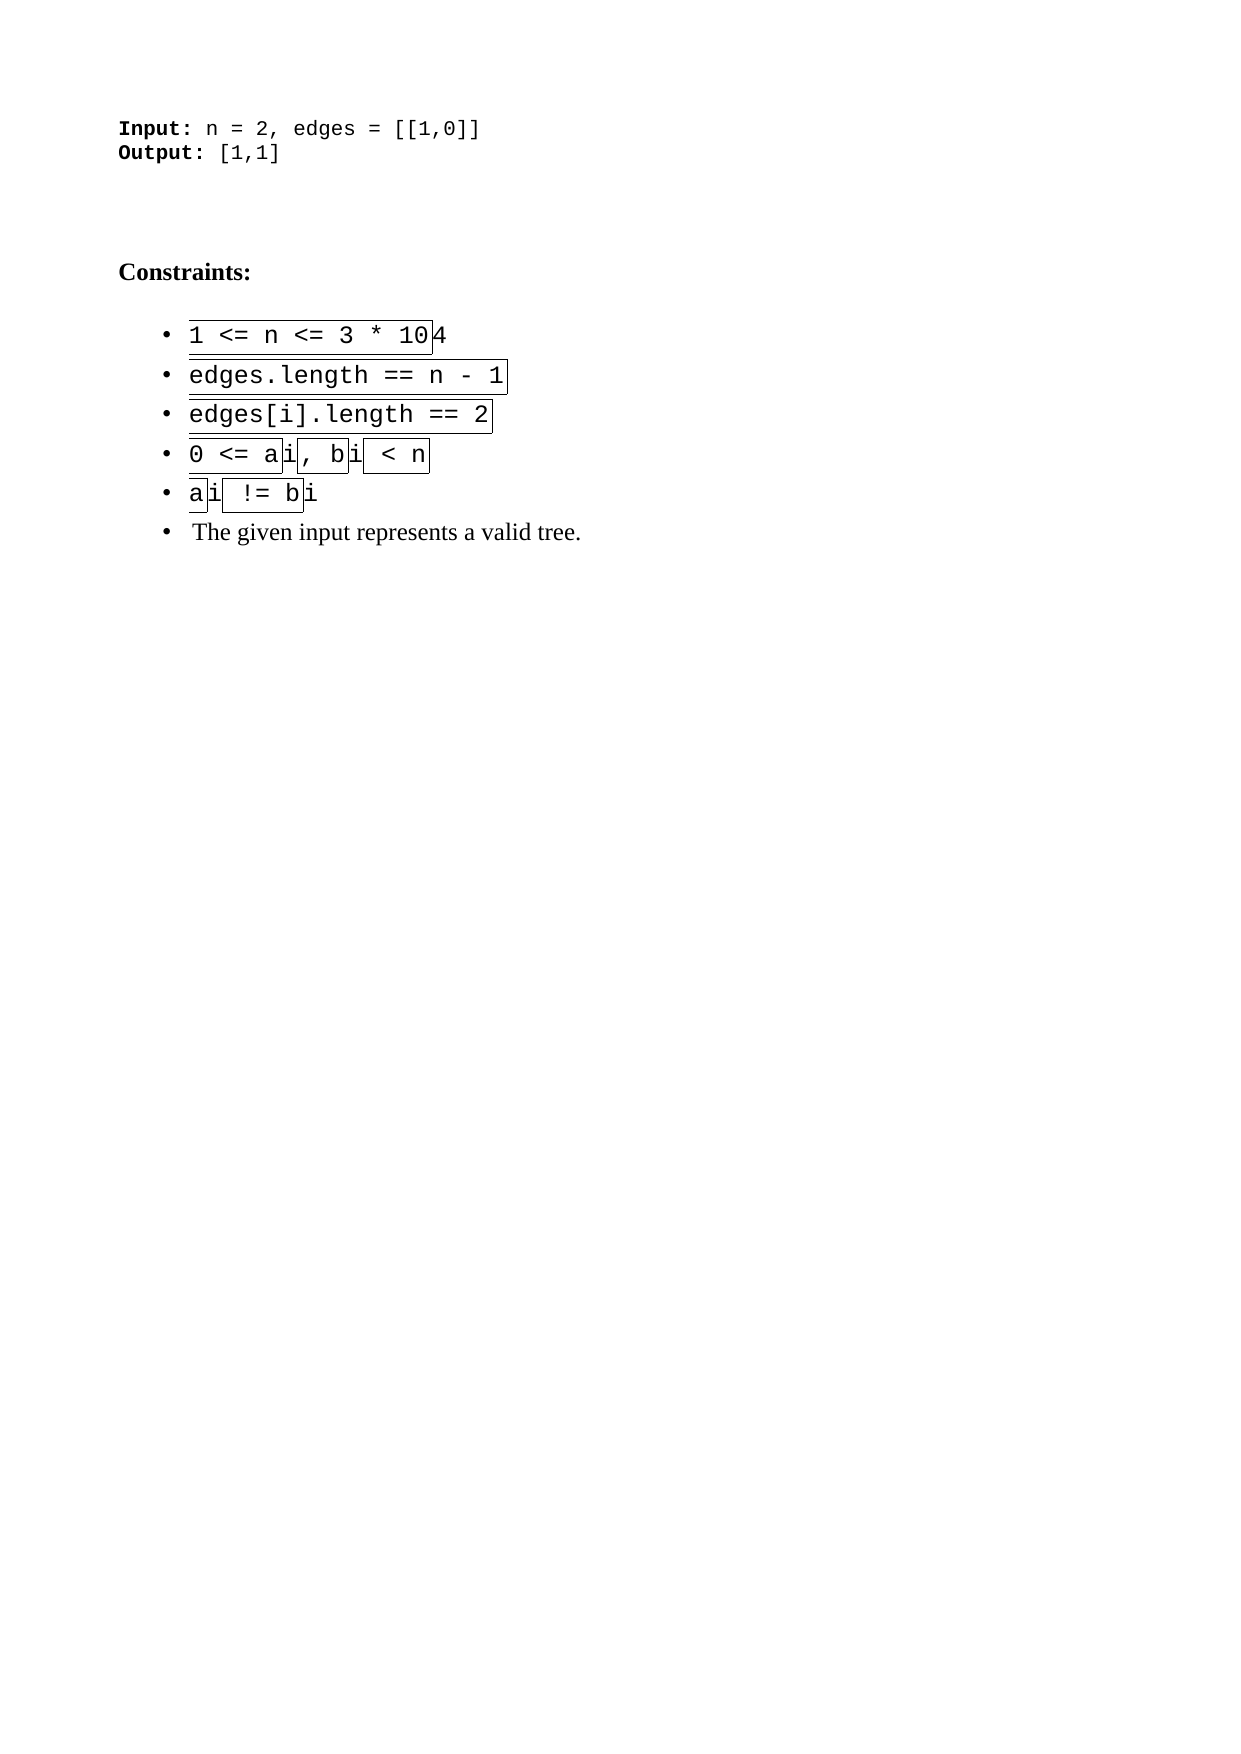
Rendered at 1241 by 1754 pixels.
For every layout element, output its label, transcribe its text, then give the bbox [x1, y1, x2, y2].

text Input: n = 2, edges = [[1,0]] [118, 118, 1122, 142]
list 1 <= n <= 3 * 104 [162, 320, 432, 354]
text Constraints: [118, 257, 1122, 286]
list ai != bi [162, 478, 207, 512]
list 0 <= ai, bi < n [298, 439, 348, 473]
list The given input represents a valid tree. [162, 517, 1122, 546]
list ai != bi [304, 478, 1122, 512]
list ai != bi [208, 478, 222, 512]
list 0 <= ai, bi < n [162, 438, 282, 473]
list [508, 359, 1122, 394]
list ai != bi [223, 479, 303, 512]
list 0 <= ai, bi < n [364, 439, 429, 473]
list 0 <= ai, bi < n [349, 438, 363, 473]
list 0 <= ai, bi < n [430, 438, 1122, 473]
list 0 <= ai, bi < n [283, 438, 297, 473]
text Output: [1,1] [118, 142, 1122, 165]
list edges[i].length == 2 [162, 399, 492, 433]
list edges.length == n - 1 [162, 359, 507, 394]
list 1 <= n <= 3 * 104 [433, 320, 1122, 354]
list [493, 399, 1122, 433]
